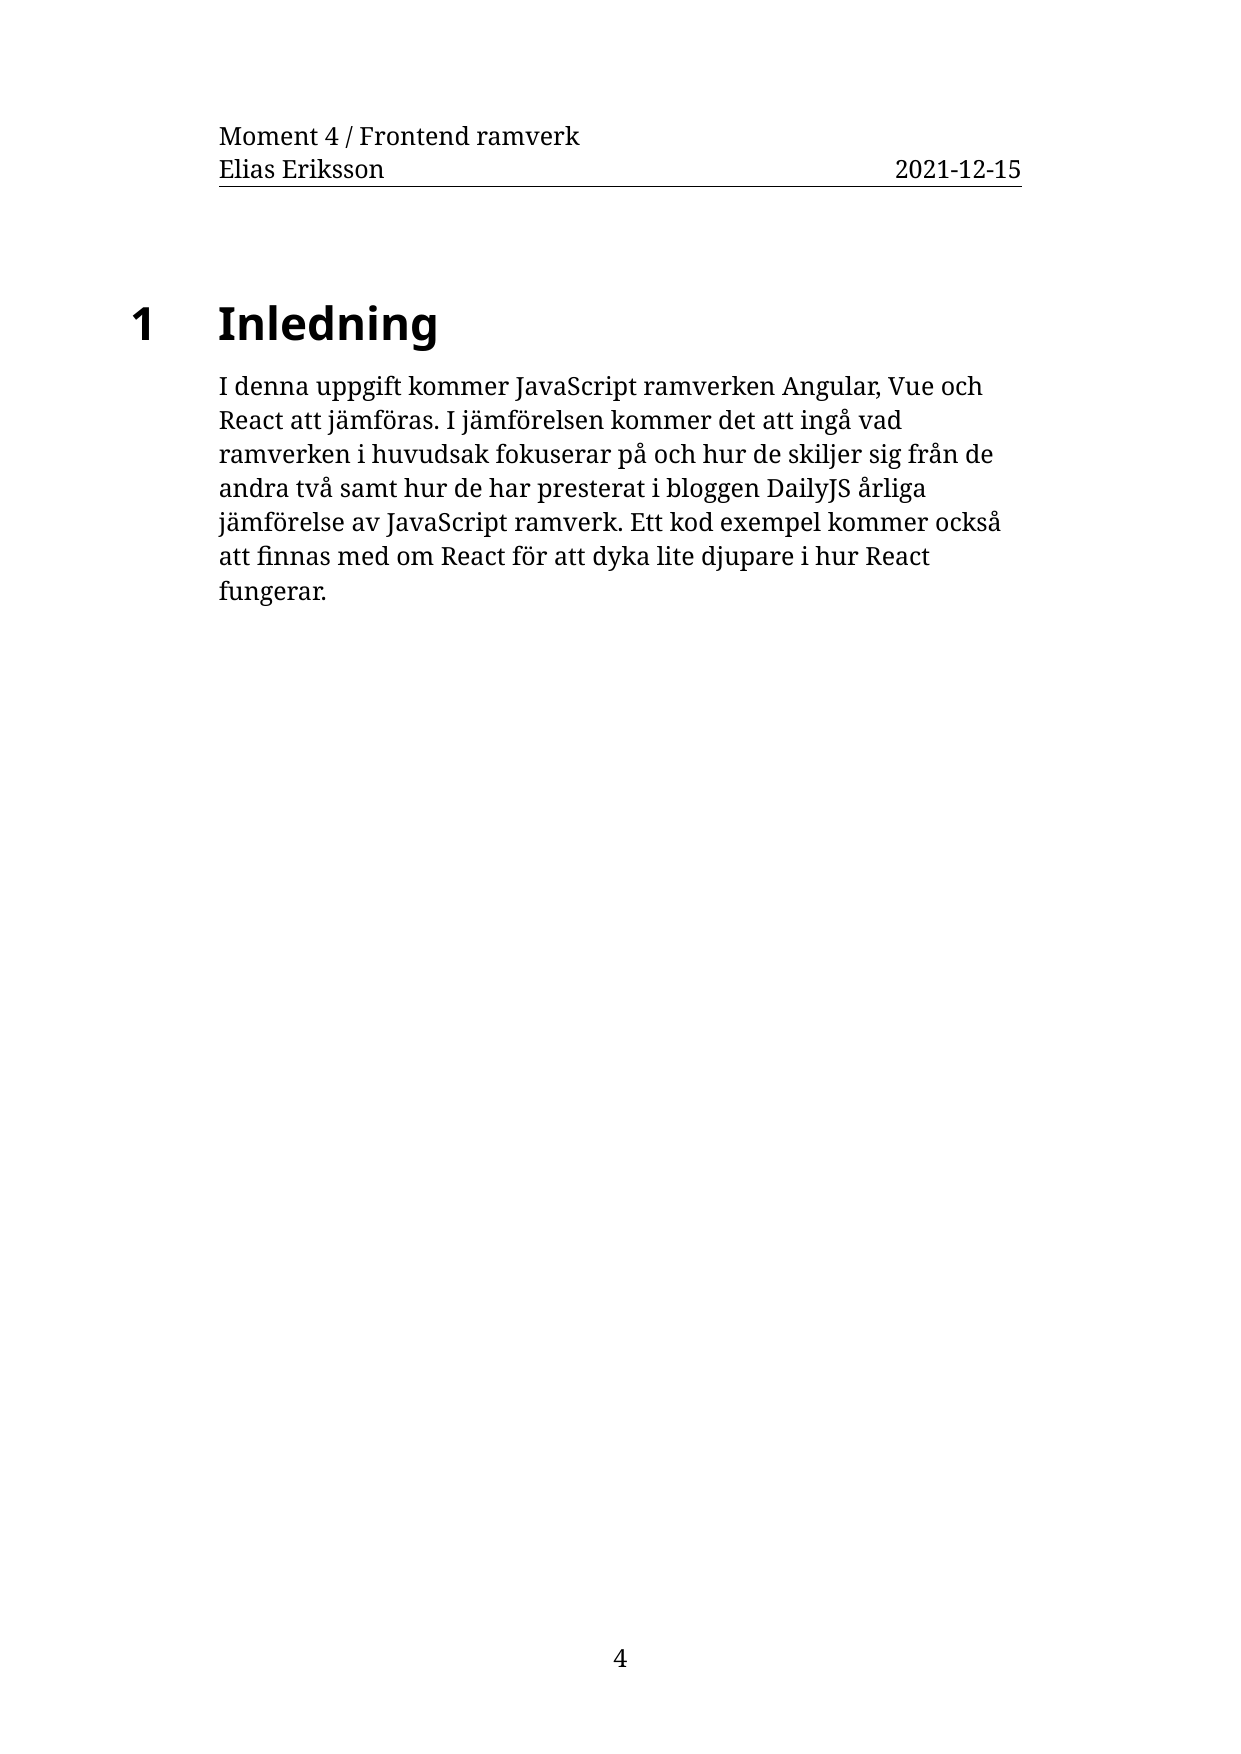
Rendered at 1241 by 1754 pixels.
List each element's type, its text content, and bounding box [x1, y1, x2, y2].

subtitle Inledning [130, 291, 1022, 353]
text I denna uppgift kommer JavaScript ramverken Angular, Vue och React att jämföras. I jämförelsen kommer det att ingå vad ramverken i huvudsak fokuserar på och hur de skiljer sig från de andra två samt hur de har presterat i bloggen DailyJS årliga jämförelse av JavaScript ramverk. Ett kod exempel kommer också att finnas med om React för att dyka lite djupare i hur React fungerar. [218, 369, 1022, 607]
